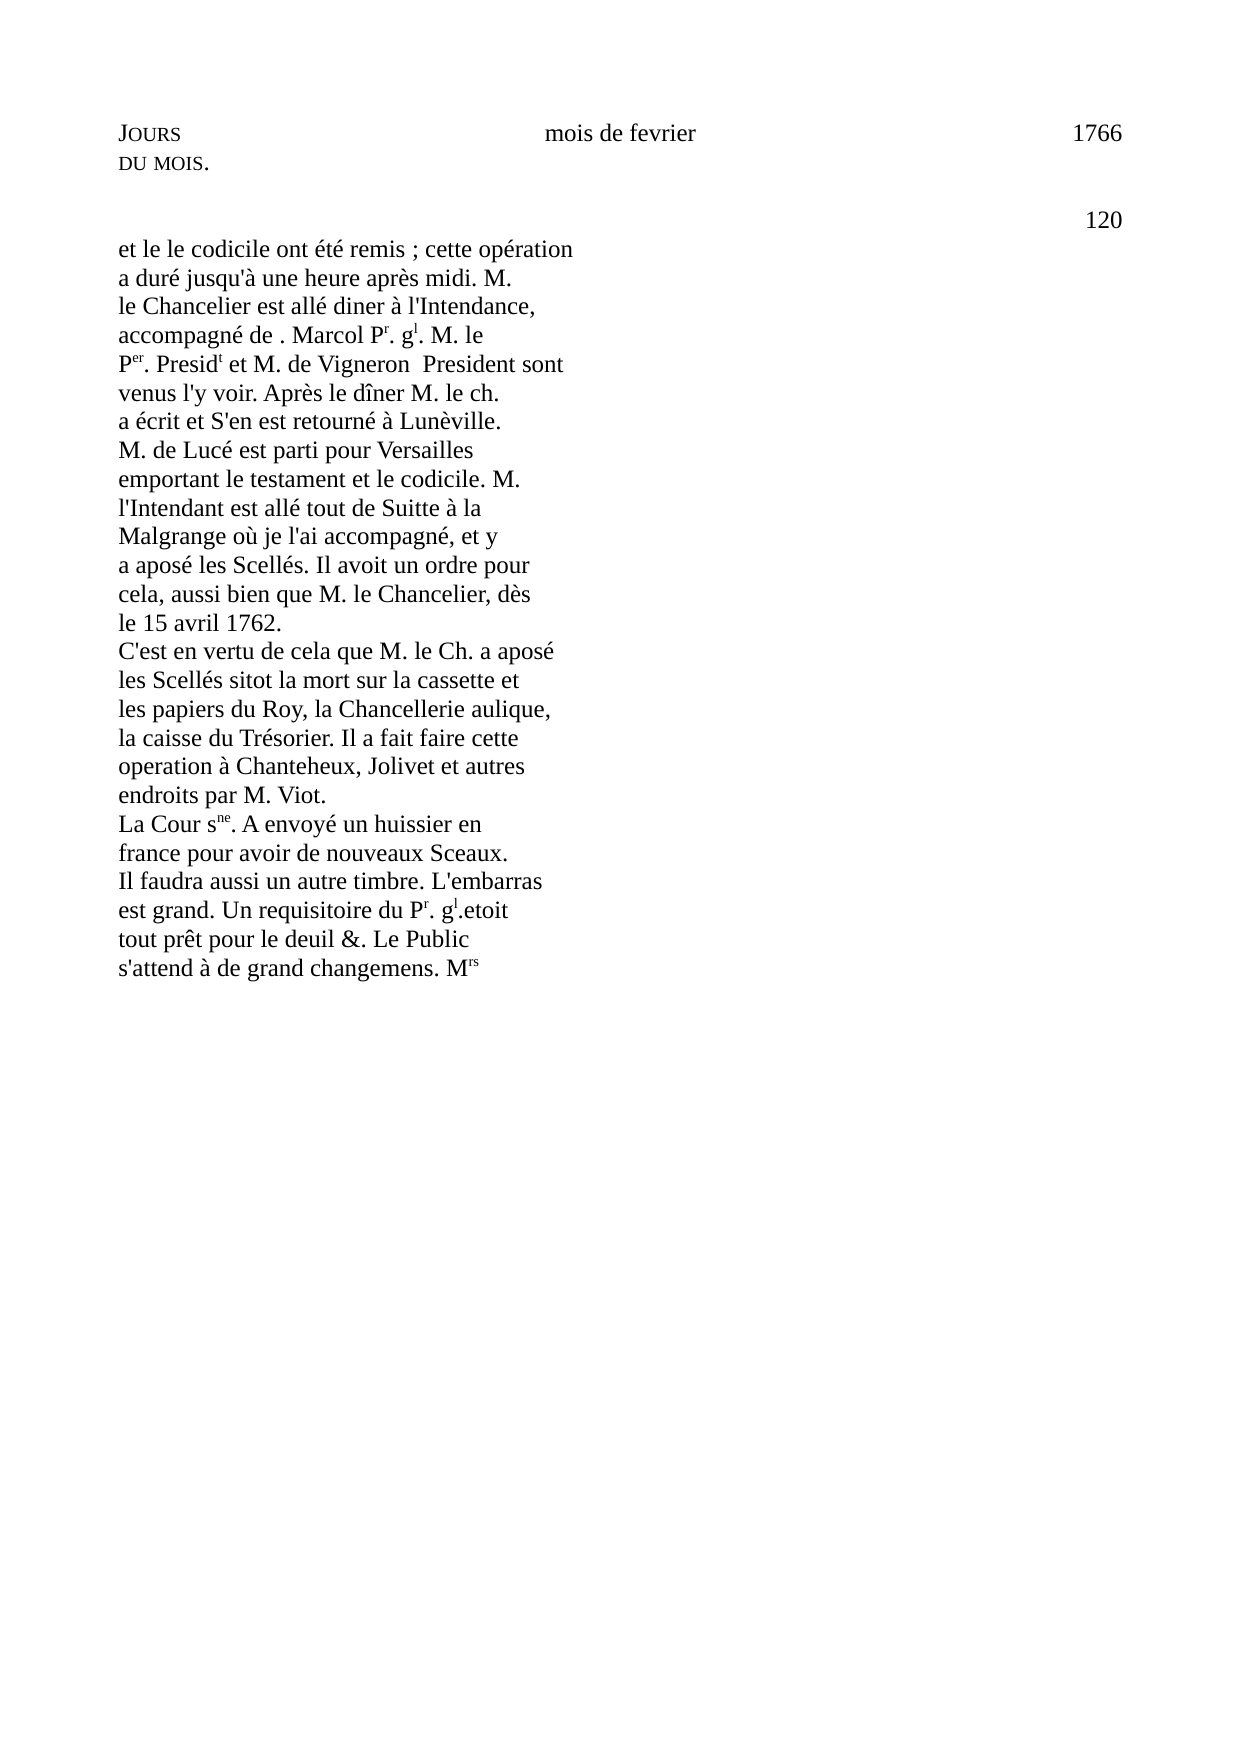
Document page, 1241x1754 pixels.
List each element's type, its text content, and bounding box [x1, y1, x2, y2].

text Il faudra aussi un autre timbre. L'embarras est grand. Un requisitoire du Pr. gl.etoit tout prêt pour le deuil &. Le Public s'attend à de grand changemens. Mrs [118, 866, 1122, 981]
text et le le codicile ont été remis ; cette opération a duré jusqu'à une heure après midi. M. le Chancelier est allé diner à l'Intendance, accompagné de . Marcol Pr. gl. M. le Per. Presidt et M. de Vigneron President sont venus l'y voir. Après le dîner M. le ch. a écrit et S'en est retourné à Lunèville. M. de Lucé est parti pour Versailles emportant le testament et le codicile. M. l'Intendant est allé tout de Suitte à la Malgrange où je l'ai accompagné, et y a aposé les Scellés. Il avoit un ordre pour cela, aussi bien que M. le Chancelier, dès le 15 avril 1762. [118, 234, 1122, 636]
text C'est en vertu de cela que M. le Ch. a aposé les Scellés sitot la mort sur la cassette et les papiers du Roy, la Chancellerie aulique, la caisse du Trésorier. Il a fait faire cette operation à Chanteheux, Jolivet et autres endroits par M. Viot. [118, 636, 1122, 809]
text 120 [118, 205, 1122, 234]
text La Cour sne. A envoyé un huissier en france pour avoir de nouveaux Sceaux. [118, 809, 1122, 866]
